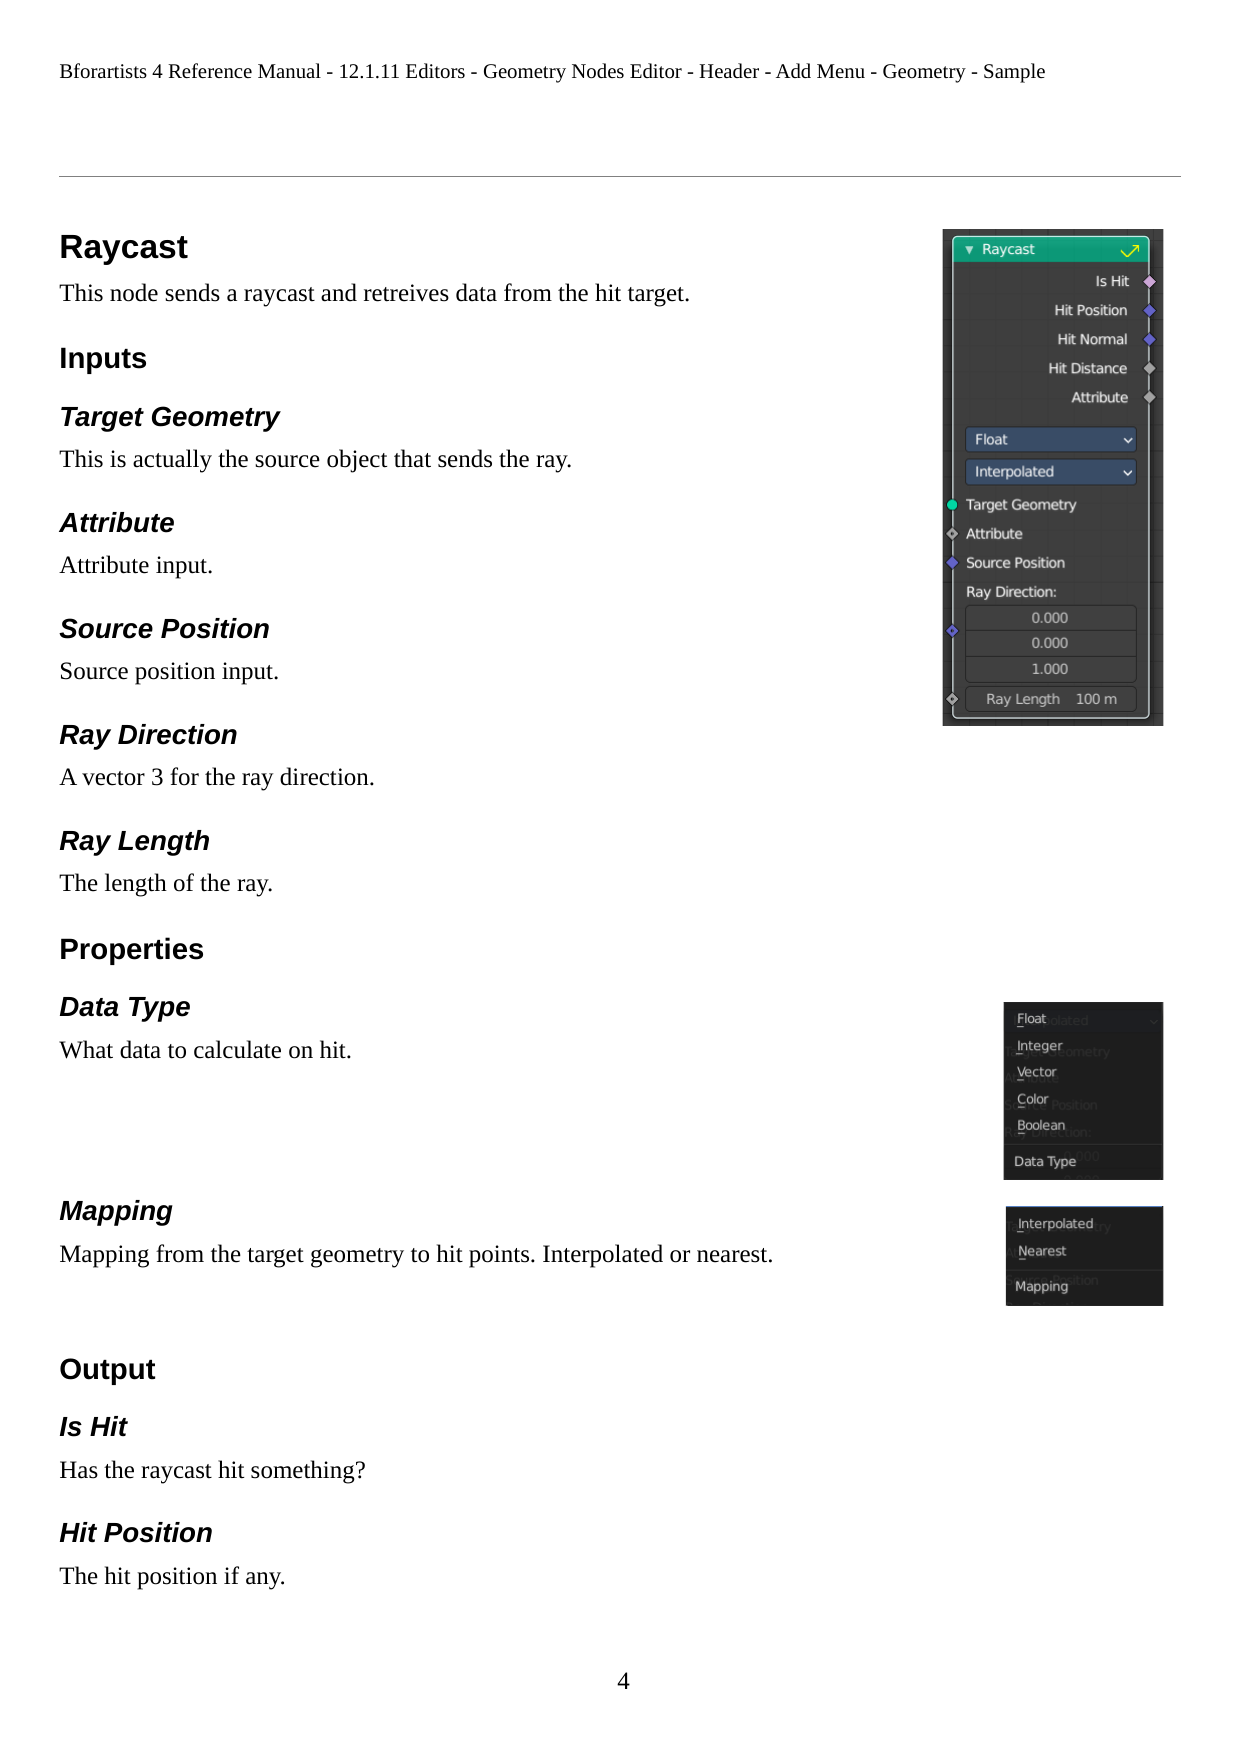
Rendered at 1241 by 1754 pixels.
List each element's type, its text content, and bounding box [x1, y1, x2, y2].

text Attribute input. [59, 551, 942, 579]
text This node sends a raycast and retreives data from the hit target. [59, 278, 942, 307]
subtitle Hit Position [59, 1517, 1181, 1548]
text Source position input. [59, 656, 942, 685]
subtitle Raycast [59, 227, 1181, 265]
text Mapping from the target geometry to hit points. Interpolated or nearest. [59, 1239, 1005, 1268]
text This is actually the source object that sends the ray. [59, 444, 942, 473]
text A vector 3 for the ray direction. [59, 762, 1181, 791]
subtitle Inputs [59, 341, 942, 375]
text [1164, 551, 1181, 579]
subtitle Ray Direction [59, 718, 1181, 750]
subtitle Ray Length [59, 824, 1181, 856]
text The hit position if any. [59, 1561, 1181, 1590]
subtitle [1164, 506, 1181, 538]
subtitle Properties [59, 932, 1181, 966]
picture [942, 229, 1164, 726]
text The length of the ray. [59, 868, 1181, 897]
subtitle Output [59, 1352, 1181, 1386]
subtitle [1164, 341, 1181, 375]
subtitle [1164, 612, 1181, 644]
subtitle Source Position [59, 612, 942, 644]
text [1164, 656, 1181, 685]
text What data to calculate on hit. [59, 1035, 1003, 1064]
subtitle Attribute [59, 506, 942, 538]
picture [1005, 1206, 1164, 1306]
picture [1003, 1002, 1164, 1180]
subtitle Target Geometry [59, 400, 942, 432]
text Has the raycast hit something? [59, 1455, 1181, 1484]
subtitle Is Hit [59, 1411, 1181, 1442]
subtitle [1164, 400, 1181, 432]
subtitle Data Type [59, 991, 1181, 1023]
subtitle Mapping [59, 1195, 1181, 1227]
